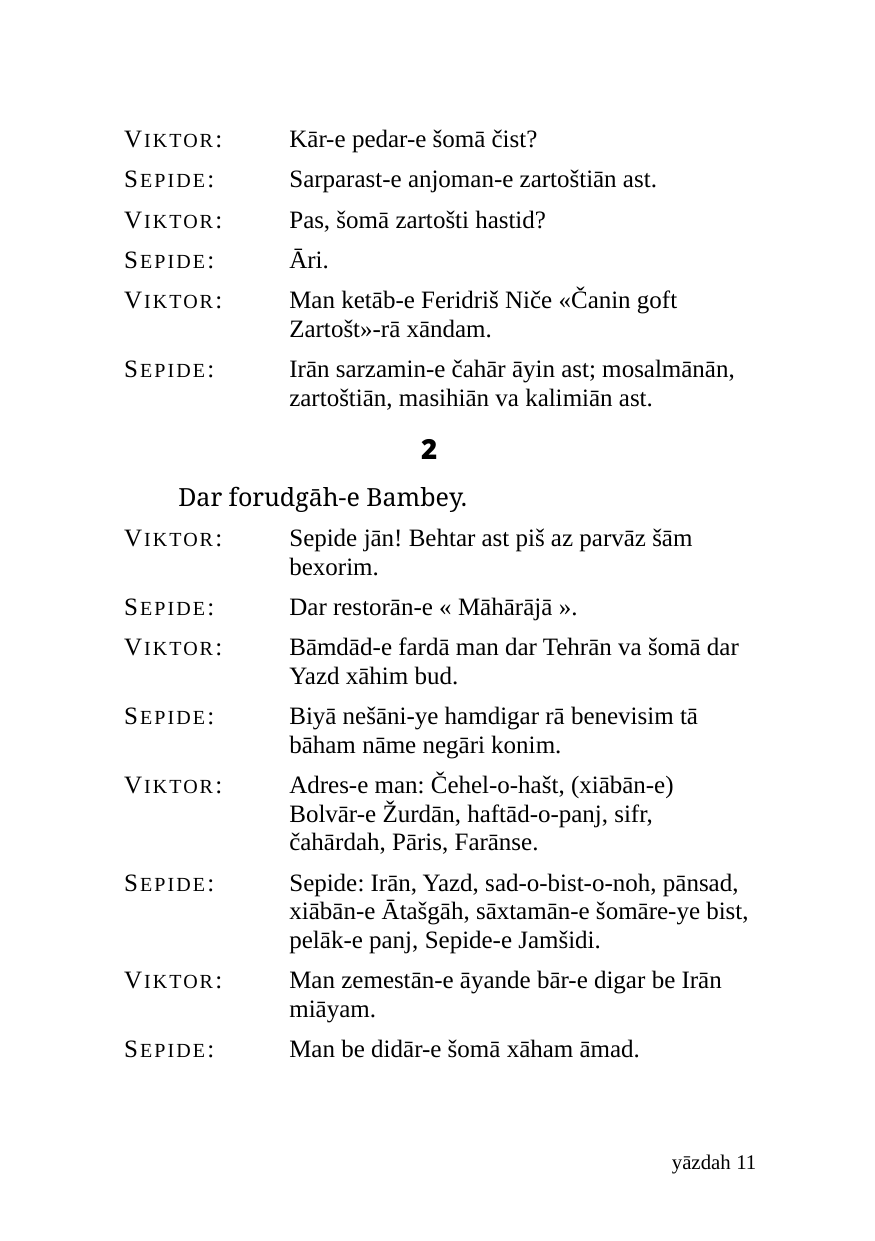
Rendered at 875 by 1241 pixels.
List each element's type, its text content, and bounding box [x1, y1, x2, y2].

table_cell Viktor: [118, 960, 283, 1028]
table_cell Kār-e pedar-e šomā čist? [284, 119, 756, 159]
table_cell Bāmdād-e fardā man dar Tehrān va šomā dar Yazd xāhim bud. [284, 626, 756, 695]
table_cell Sepide: [118, 159, 283, 199]
table_cell Viktor: [118, 119, 283, 159]
table_cell Sepide: [118, 586, 283, 626]
table_cell Biyā nešāni-ye hamdigar rā benevisim tā bāham nāme negāri konim. [284, 695, 756, 764]
table_cell Man be didār-e šomā xāham āmad. [284, 1029, 756, 1069]
table_cell Sepide: [118, 1029, 283, 1069]
table_cell Man ketāb-e Feridriš Niče «Čanin goft Zartošt»-rā xāndam. [284, 279, 756, 348]
table_cell Sepide: [118, 862, 283, 959]
table_cell Viktor: [118, 279, 283, 348]
table_cell Adres-e man: Čehel-o-hašt, (xiābān-e) Bolvār-e Žurdān, haftād-o-panj, sifr, čahārdah, Pāris, Farānse. [284, 764, 756, 862]
table_cell Viktor: [118, 626, 283, 695]
table_cell Sepide: [118, 695, 283, 764]
table_cell Dar restorān-e « Māhārājā ». [284, 586, 756, 626]
table_cell Viktor: [118, 199, 283, 239]
table_header Sepide jān! Behtar ast piš az parvāz šām bexorim. [284, 517, 756, 586]
table_cell Viktor: [118, 764, 283, 862]
table_cell Sarparast-e anjoman-e zartoštiān ast. [284, 159, 756, 199]
table_cell Sepide: [118, 348, 283, 417]
table_cell Āri. [284, 239, 756, 279]
text Dar forudgāh-e Bambey. [118, 480, 756, 514]
table_header Viktor: [118, 517, 283, 586]
table_cell Irān sarzamin-e čahār āyin ast; mosalmānān, zartoštiān, masihiān va kalimiān ast. [284, 348, 756, 417]
table_cell Man zemestān-e āyande bār-e digar be Irān miāyam. [284, 960, 756, 1028]
text yāzdah 11 [118, 1150, 756, 1174]
table_cell Pas, šomā zartošti hastid? [284, 199, 756, 239]
table_cell Sepide: Irān, Yazd, sad-o-bist-o-noh, pānsad, xiābān-e Ātašgāh, sāxtamān-e šomāre-ye bist, pelāk-e panj, Sepide-e Jamšidi. [284, 862, 756, 959]
table_cell Sepide: [118, 239, 283, 279]
